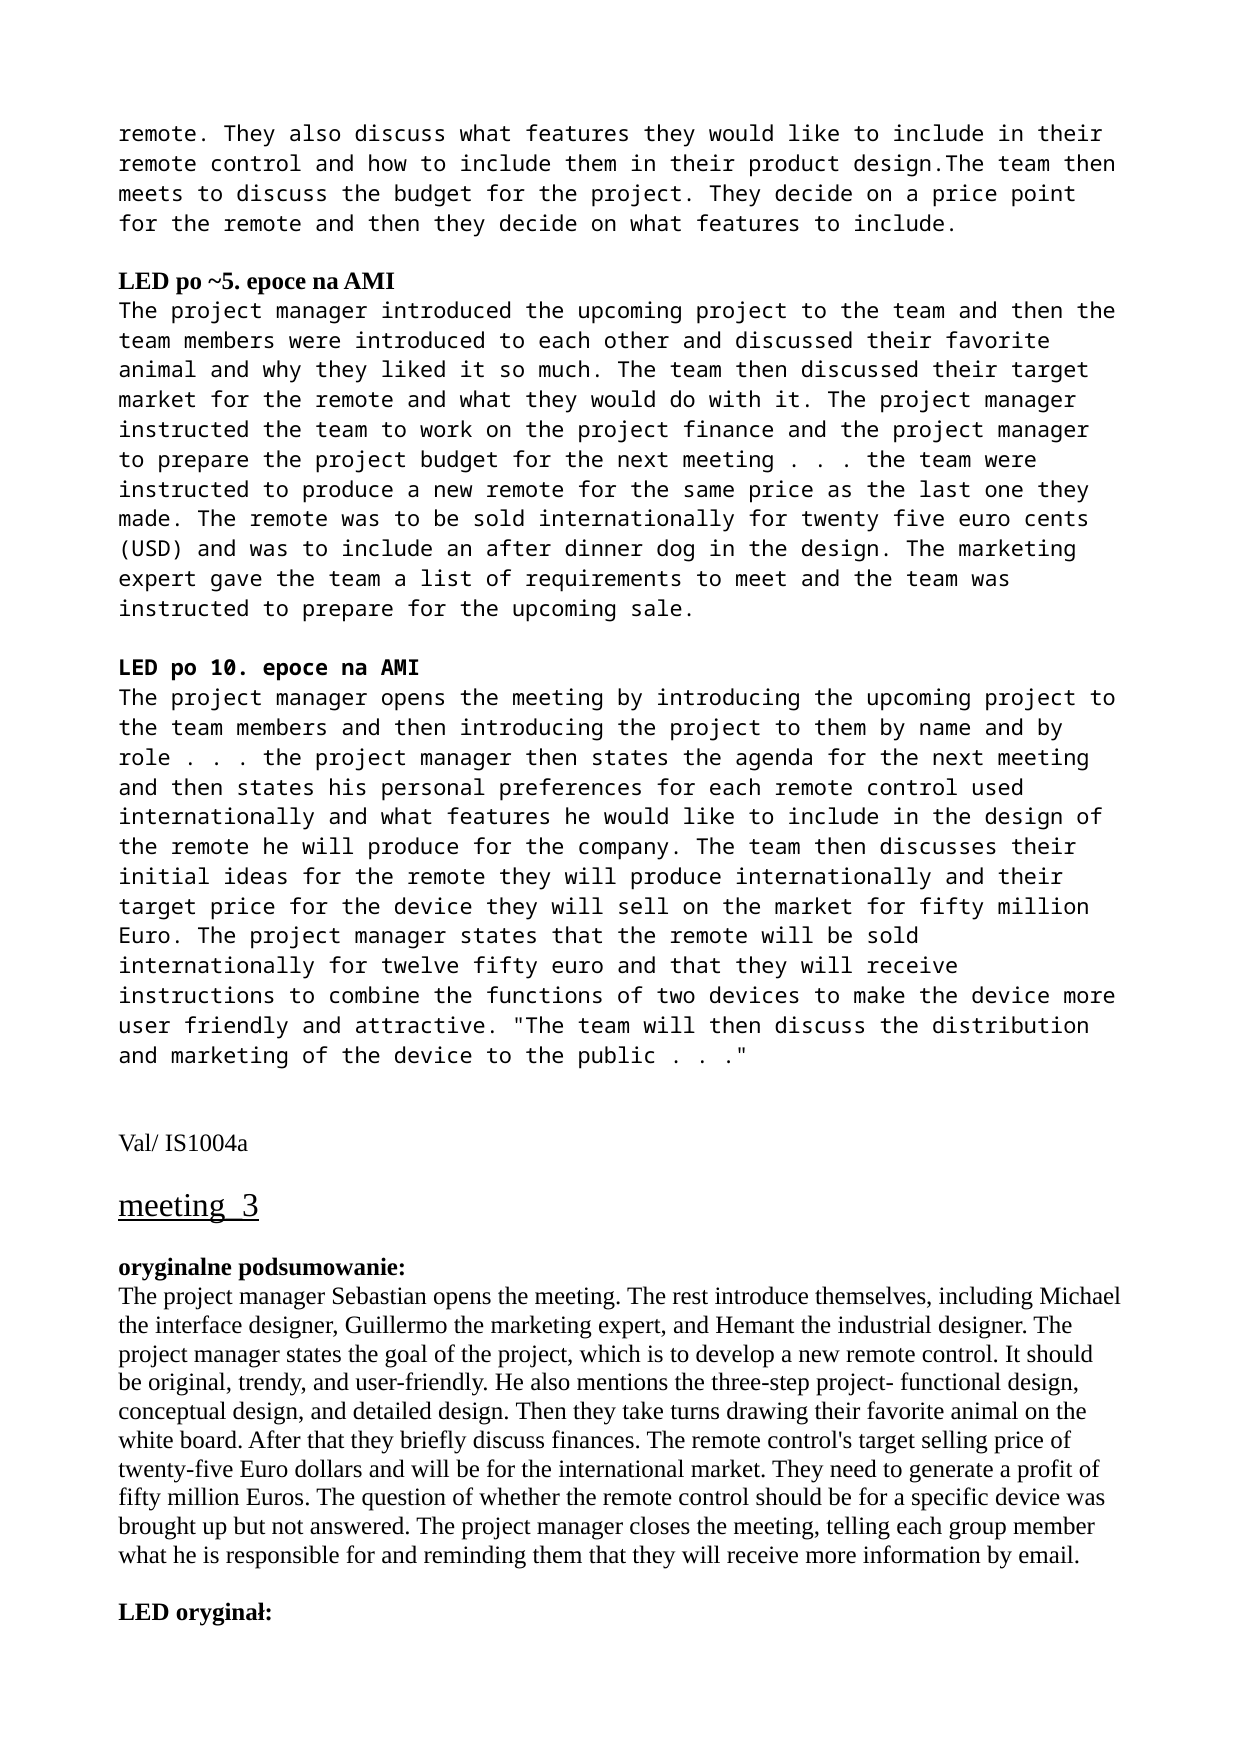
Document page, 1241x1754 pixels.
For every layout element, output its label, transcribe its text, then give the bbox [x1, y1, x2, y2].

text LED po 10. epoce na AMI [118, 652, 1122, 682]
text remote. They also discuss what features they would like to include in their remote control and how to include them in their product design.The team then meets to discuss the budget for the project. They decide on a price point for the remote and then they decide on what features to include. [118, 118, 1122, 237]
text The project manager Sebastian opens the meeting. The rest introduce themselves, including Michael the interface designer, Guillermo the marketing expert, and Hemant the industrial designer. The project manager states the goal of the project, which is to develop a new remote control. It should be original, trendy, and user-friendly. He also mentions the three-step project- functional design, conceptual design, and detailed design. Then they take turns drawing their favorite animal on the white board. After that they briefly discuss finances. The remote control's target selling price of twenty-five Euro dollars and will be for the international market. They need to generate a profit of fifty million Euros. The question of whether the remote control should be for a specific device was brought up but not answered. The project manager closes the meeting, telling each group member what he is responsible for and reminding them that they will receive more information by email. [118, 1281, 1122, 1569]
text oryginalne podsumowanie: [118, 1252, 1122, 1281]
text The project manager opens the meeting by introducing the upcoming project to the team members and then introducing the project to them by name and by role . . . the project manager then states the agenda for the next meeting and then states his personal preferences for each remote control used internationally and what features he would like to include in the design of the remote he will produce for the company. The team then discusses their initial ideas for the remote they will produce internationally and their target price for the device they will sell on the market for fifty million Euro. The project manager states that the remote will be sold internationally for twelve fifty euro and that they will receive instructions to combine the functions of two devices to make the device more user friendly and attractive. "The team will then discuss the distribution and marketing of the device to the public . . ." [118, 682, 1122, 1069]
text LED po ~5. epoce na AMI [118, 266, 1122, 295]
text Val/ IS1004a [118, 1128, 1122, 1157]
text meeting_3 [118, 1185, 1122, 1224]
text The project manager introduced the upcoming project to the team and then the team members were introduced to each other and discussed their favorite animal and why they liked it so much. The team then discussed their target market for the remote and what they would do with it. The project manager instructed the team to work on the project finance and the project manager to prepare the project budget for the next meeting . . . the team were instructed to produce a new remote for the same price as the last one they made. The remote was to be sold internationally for twenty five euro cents (USD) and was to include an after dinner dog in the design. The marketing expert gave the team a list of requirements to meet and the team was instructed to prepare for the upcoming sale. [118, 295, 1122, 622]
text LED oryginał: [118, 1597, 1122, 1626]
